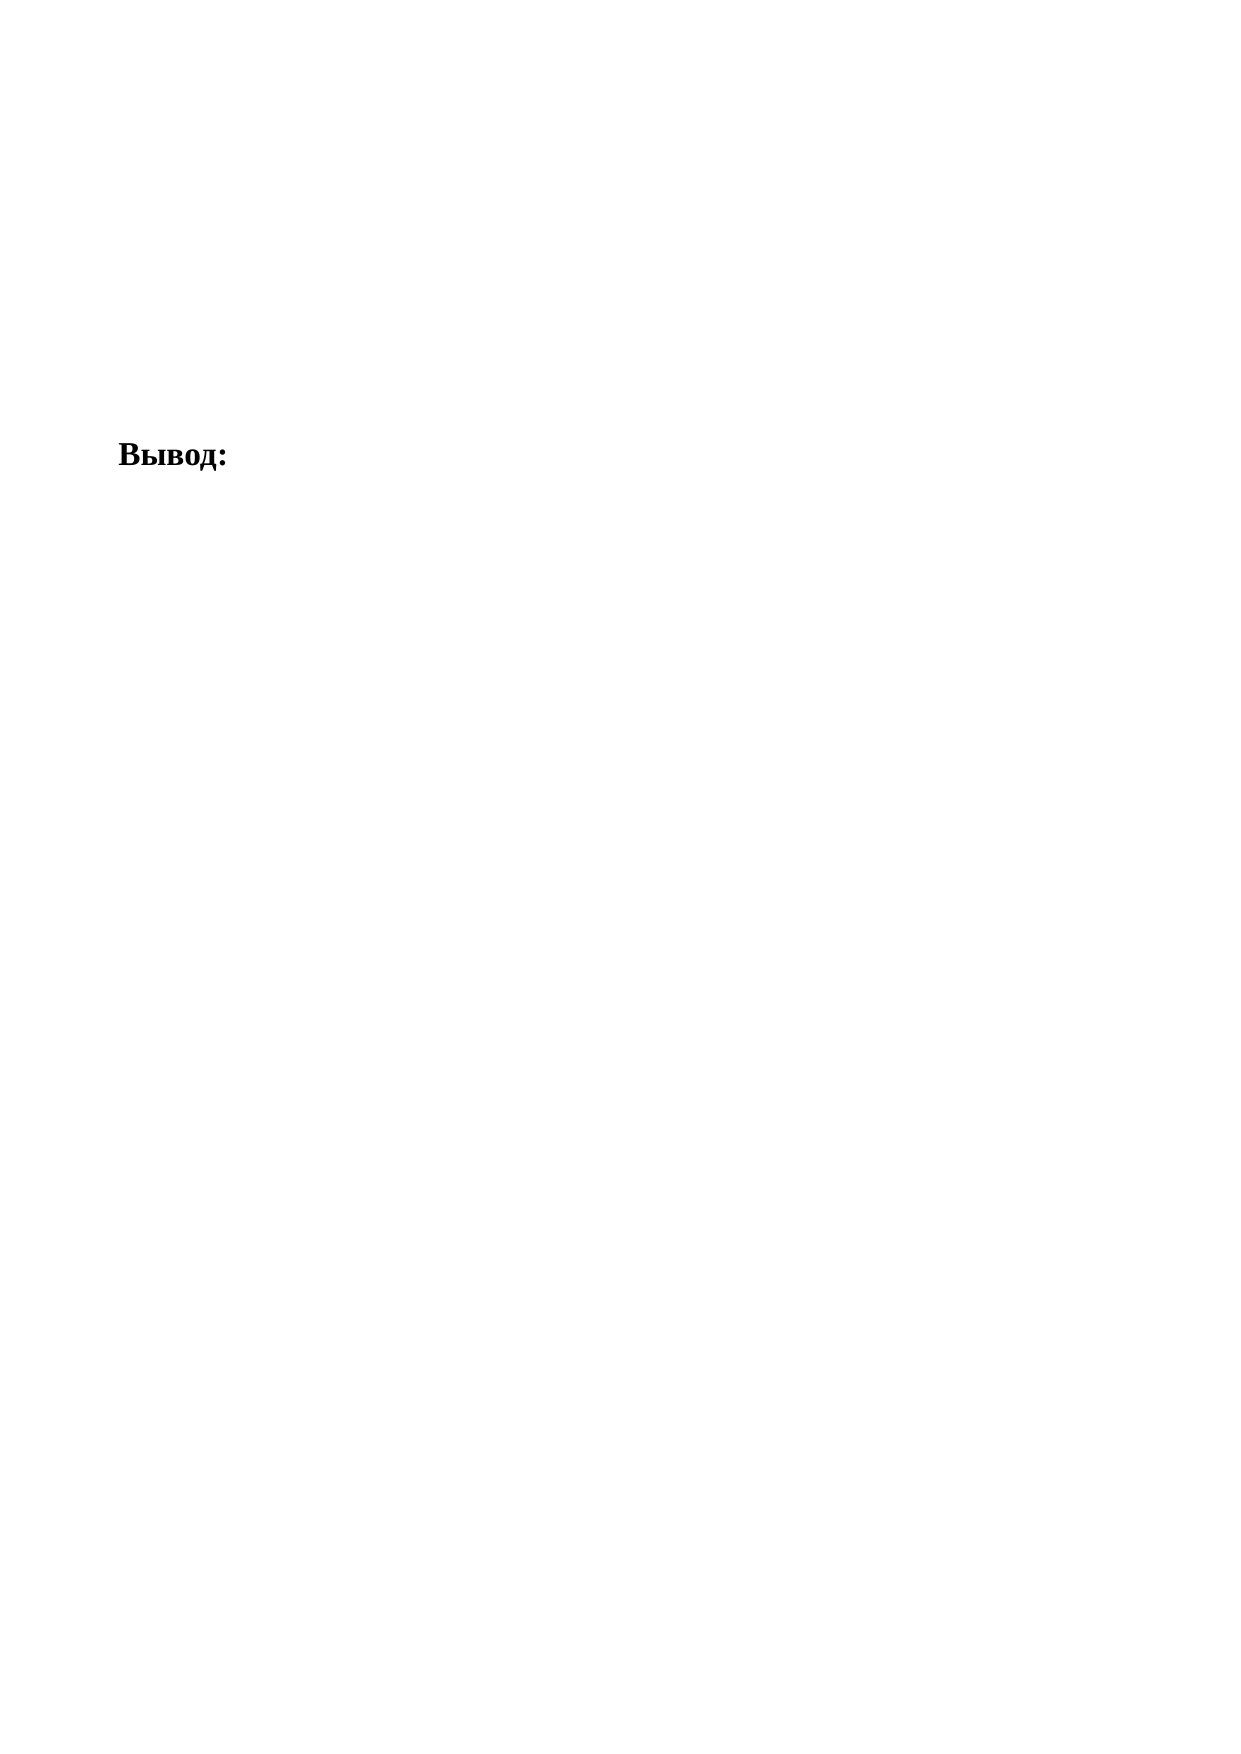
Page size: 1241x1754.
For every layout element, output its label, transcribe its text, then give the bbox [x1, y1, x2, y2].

text Вывод: [118, 434, 1122, 473]
